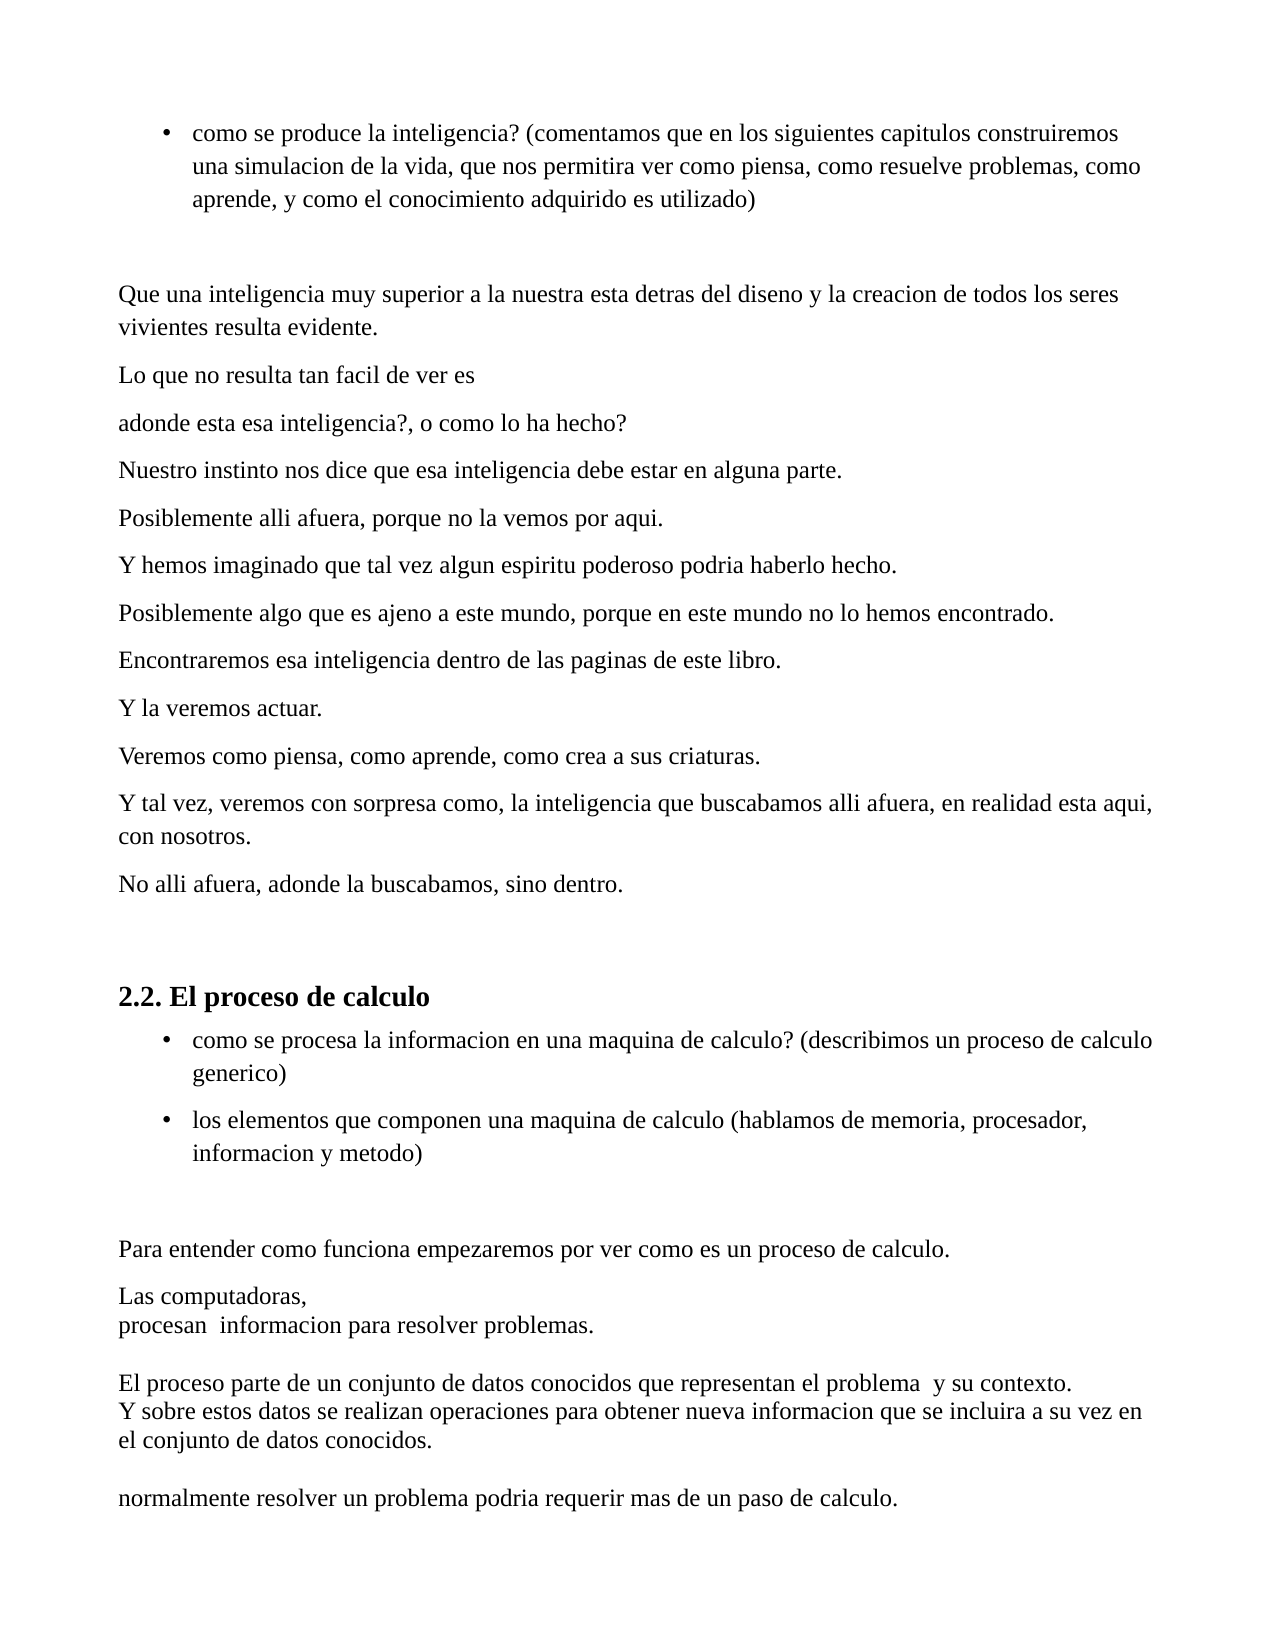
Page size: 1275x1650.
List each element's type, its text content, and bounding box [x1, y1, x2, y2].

text Y tal vez, veremos con sorpresa como, la inteligencia que buscabamos alli afuera, en realidad esta aqui, con nosotros. [118, 788, 1157, 850]
list los elementos que componen una maquina de calculo (hablamos de memoria, procesador, informacion y metodo) [162, 1106, 1157, 1167]
text Posiblemente alli afuera, porque no la vemos por aqui. [118, 503, 1157, 532]
text Encontraremos esa inteligencia dentro de las paginas de este libro. [118, 646, 1157, 674]
text Que una inteligencia muy superior a la nuestra esta detras del diseno y la creacion de todos los seres vivientes resulta evidente. [118, 279, 1157, 341]
text Y la veremos actuar. [118, 693, 1157, 722]
text Lo que no resulta tan facil de ver es [118, 360, 1157, 389]
text Para entender como funciona empezaremos por ver como es un proceso de calculo. [118, 1234, 1157, 1262]
text Veremos como piensa, como aprende, como crea a sus criaturas. [118, 741, 1157, 769]
list como se procesa la informacion en una maquina de calculo? (describimos un proceso de calculo generico) [162, 1025, 1157, 1087]
list como se produce la inteligencia? (comentamos que en los siguientes capitulos construiremos una simulacion de la vida, que nos permitira ver como piensa, como resuelve problemas, como aprende, y como el conocimiento adquirido es utilizado) [162, 118, 1157, 213]
text Posiblemente algo que es ajeno a este mundo, porque en este mundo no lo hemos encontrado. [118, 598, 1157, 627]
text Y hemos imaginado que tal vez algun espiritu poderoso podria haberlo hecho. [118, 550, 1157, 579]
subtitle 2.2. El proceso de calculo [118, 979, 1157, 1012]
text Las computadoras, [118, 1281, 1157, 1310]
text procesan informacion para resolver problemas. [118, 1310, 1157, 1339]
text El proceso parte de un conjunto de datos conocidos que representan el problema y su contexto. [118, 1368, 1157, 1396]
text No alli afuera, adonde la buscabamos, sino dentro. [118, 869, 1157, 898]
text normalmente resolver un problema podria requerir mas de un paso de calculo. [118, 1483, 1157, 1511]
text Y sobre estos datos se realizan operaciones para obtener nueva informacion que se incluira a su vez en el conjunto de datos conocidos. [118, 1396, 1157, 1454]
text Nuestro instinto nos dice que esa inteligencia debe estar en alguna parte. [118, 455, 1157, 484]
text adonde esta esa inteligencia?, o como lo ha hecho? [118, 408, 1157, 436]
